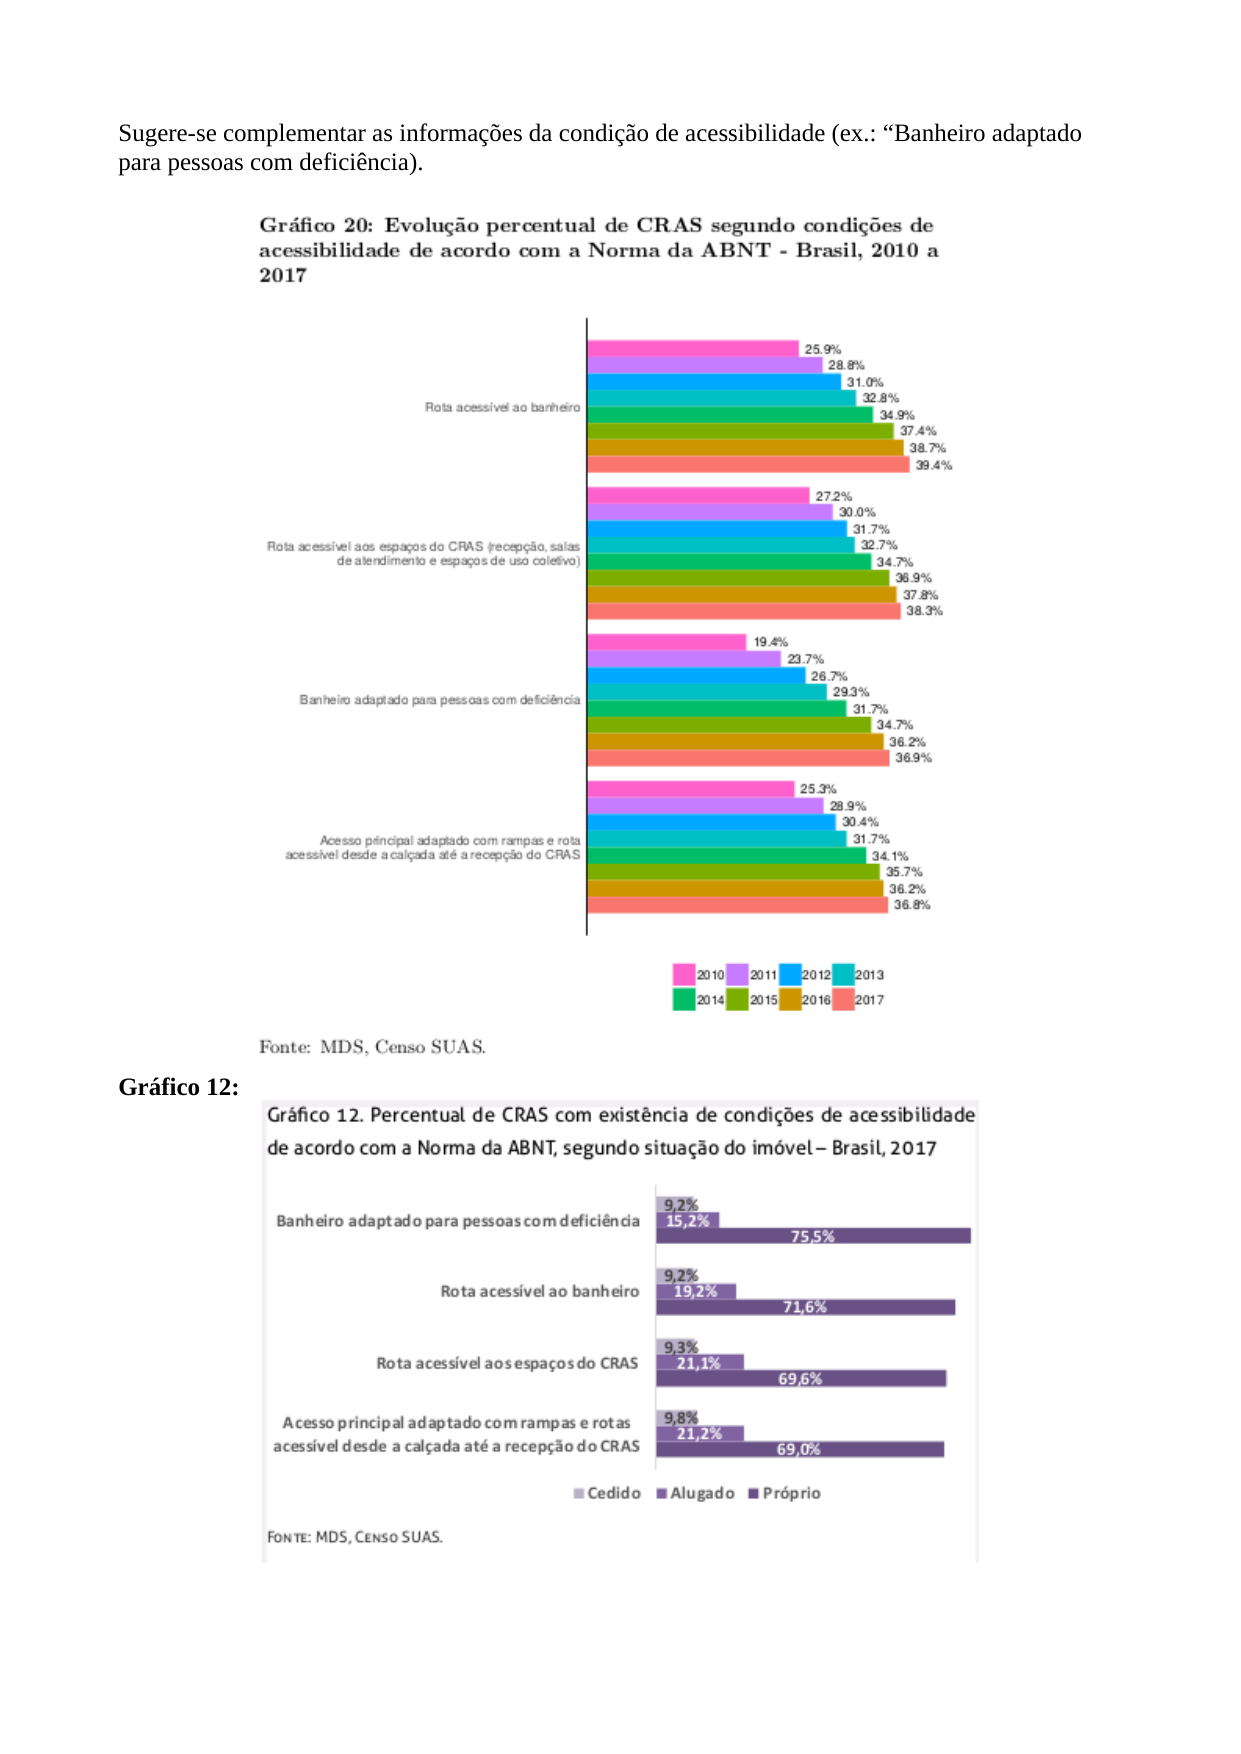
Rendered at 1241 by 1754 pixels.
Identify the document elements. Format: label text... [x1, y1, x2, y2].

picture [250, 204, 990, 1072]
text Gráfico 12: [118, 894, 1122, 1100]
text Sugere-se complementar as informações da condição de acessibilidade (ex.: “Banheiro adaptado para pessoas com deficiência). [118, 118, 1122, 176]
picture [261, 1100, 979, 1563]
